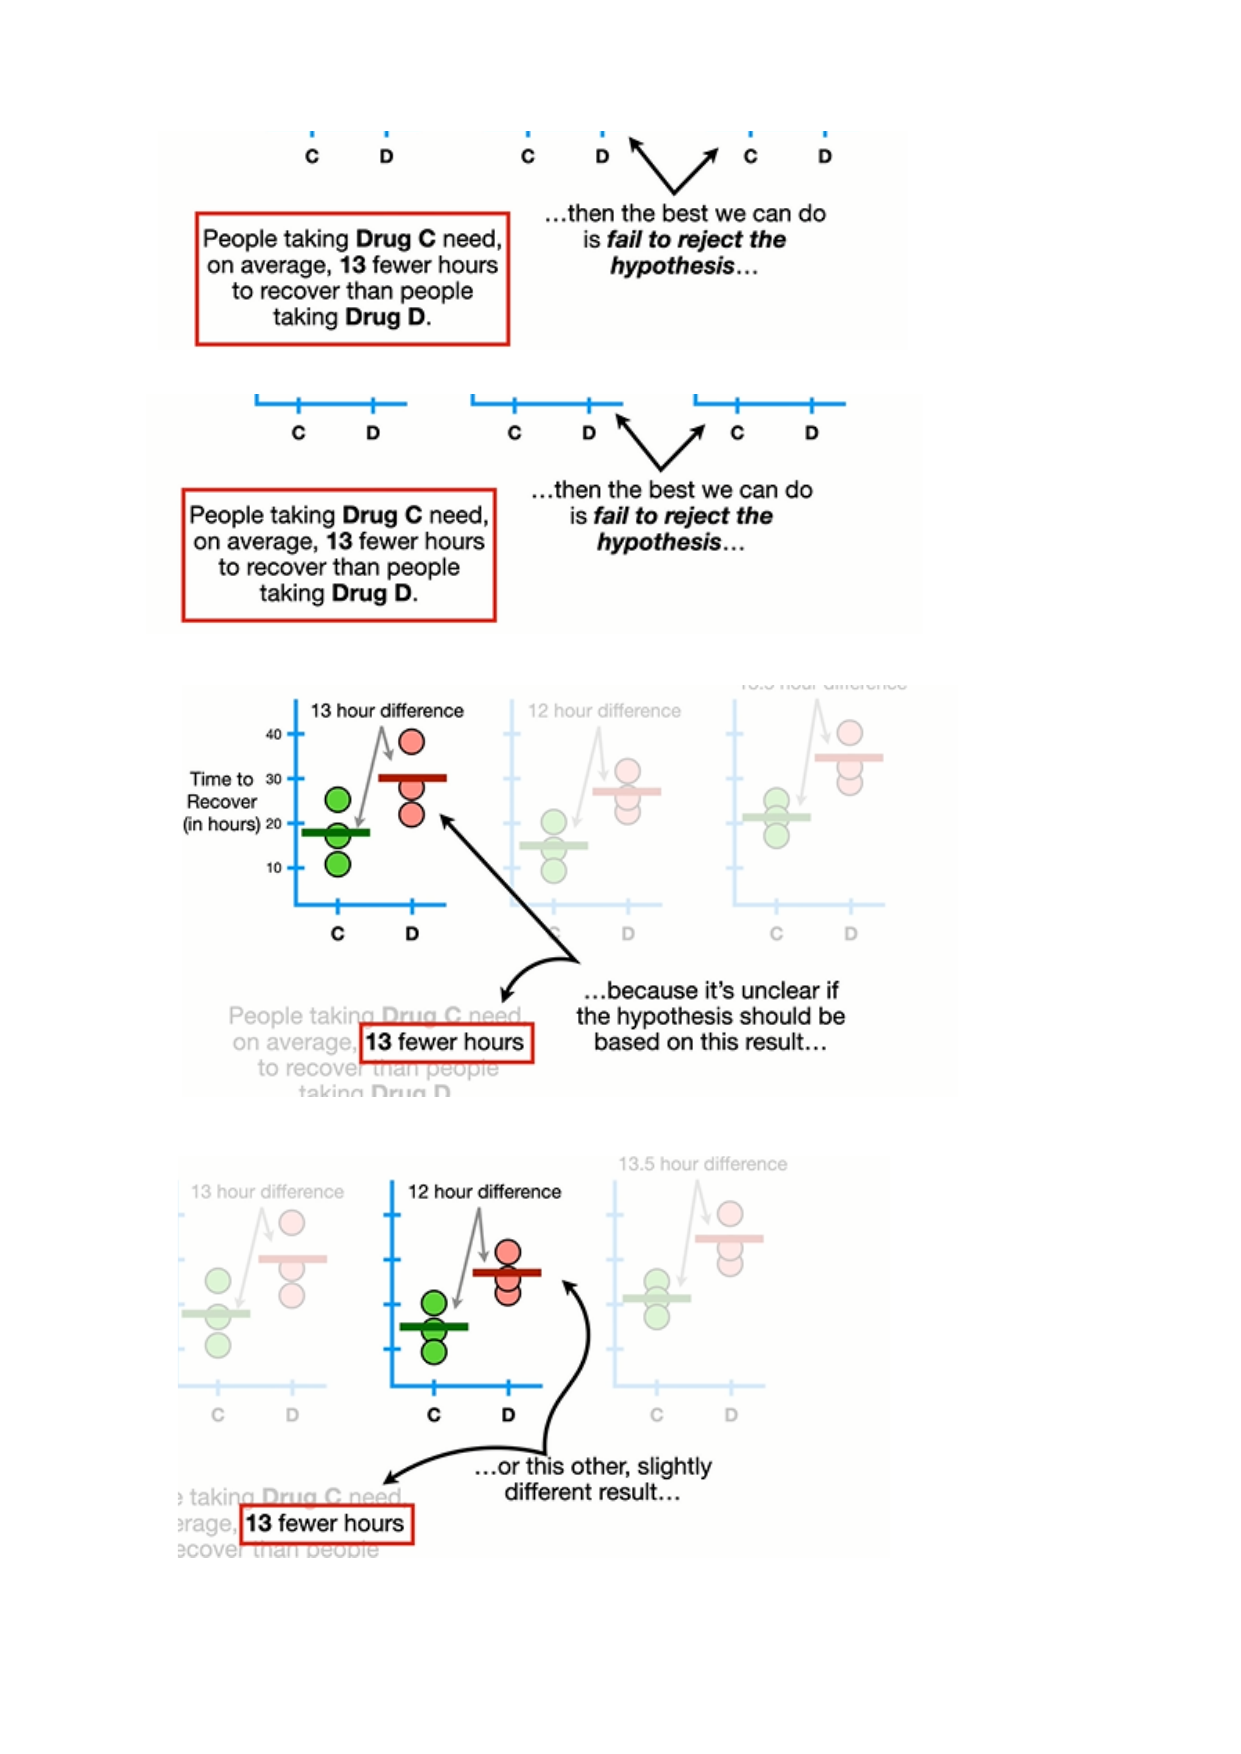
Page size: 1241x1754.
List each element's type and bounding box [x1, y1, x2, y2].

picture [145, 394, 923, 634]
picture [181, 685, 959, 1097]
picture [157, 131, 908, 350]
picture [177, 1156, 891, 1558]
